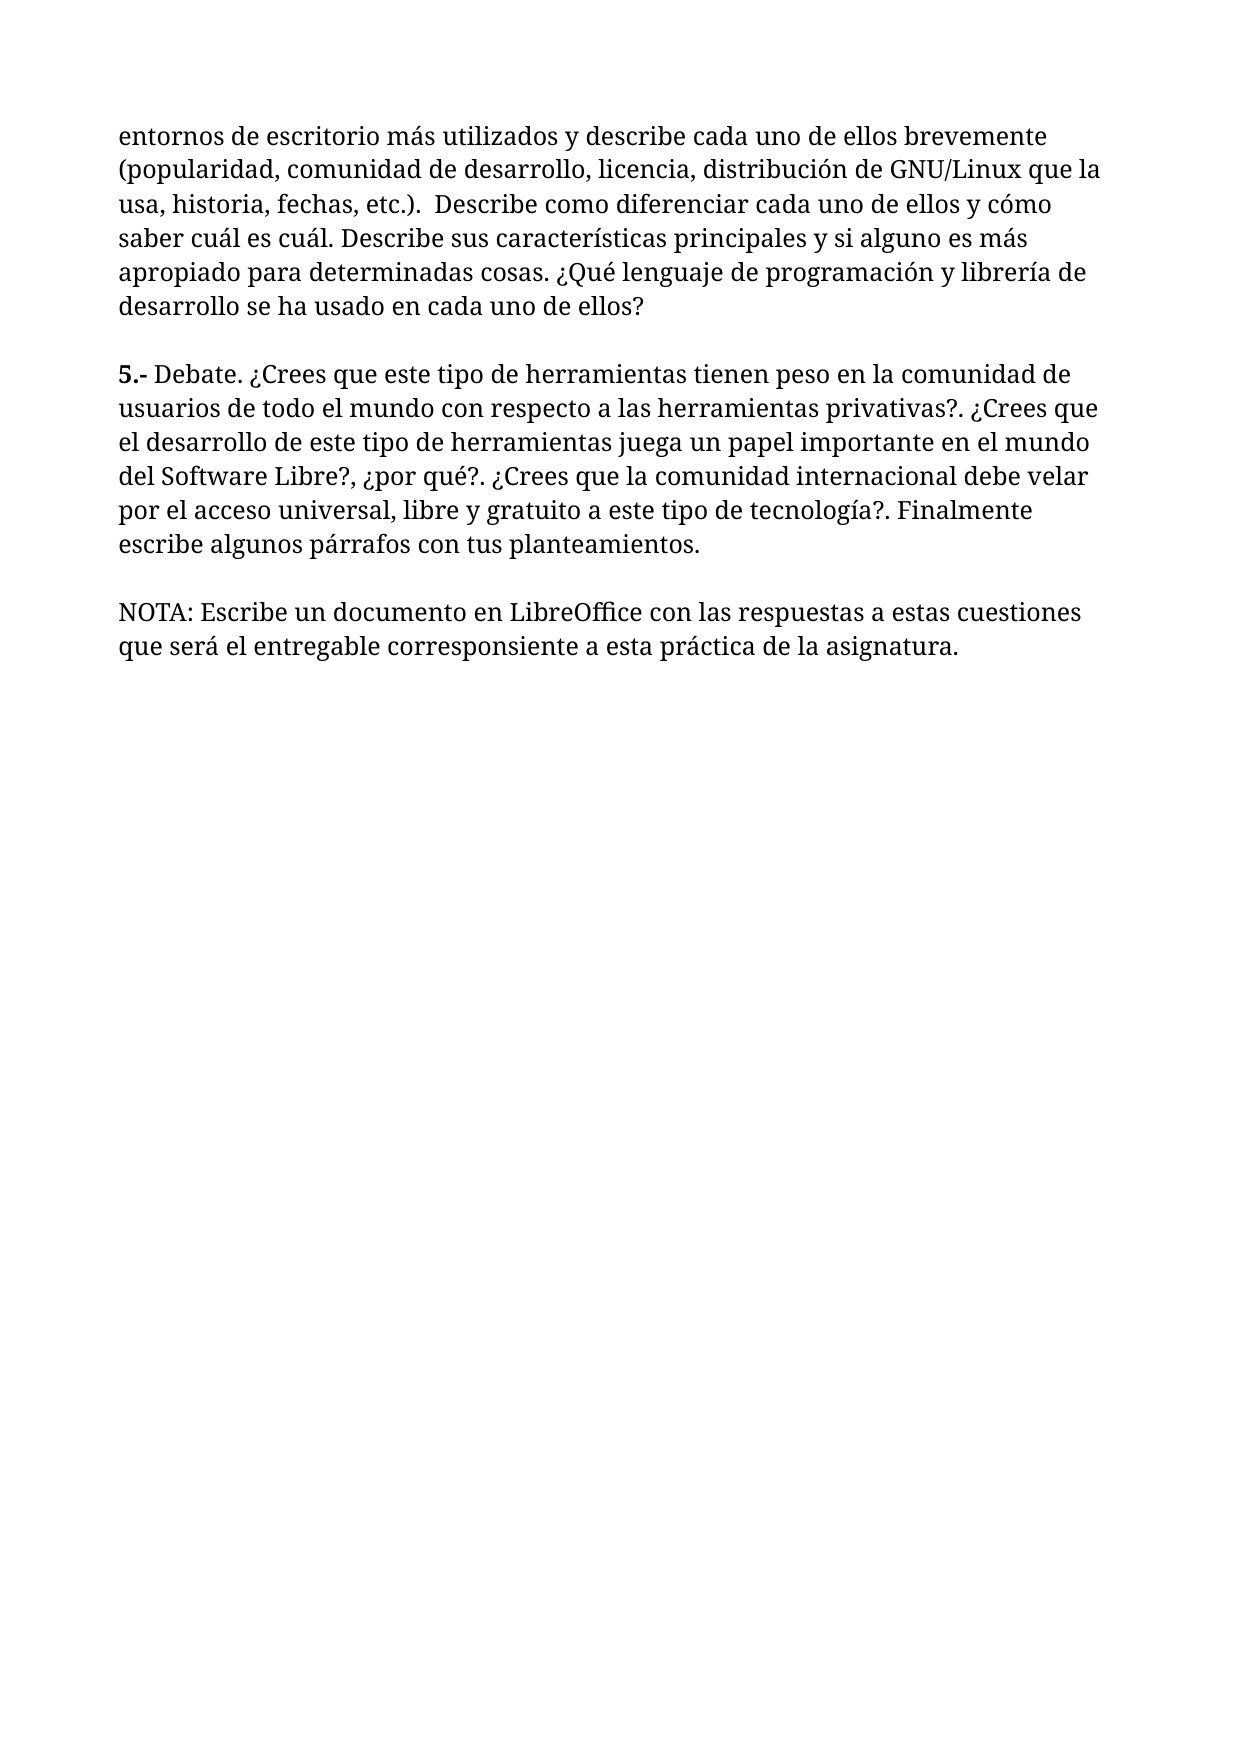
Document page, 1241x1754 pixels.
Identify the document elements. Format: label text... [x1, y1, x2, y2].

text 5.- Debate. ¿Crees que este tipo de herramientas tienen peso en la comunidad de usuarios de todo el mundo con respecto a las herramientas privativas?. ¿Crees que el desarrollo de este tipo de herramientas juega un papel importante en el mundo del Software Libre?, ¿por qué?. ¿Crees que la comunidad internacional debe velar por el acceso universal, libre y gratuito a este tipo de tecnología?. Finalmente escribe algunos párrafos con tus planteamientos. [118, 357, 1122, 561]
text entornos de escritorio más utilizados y describe cada uno de ellos brevemente (popularidad, comunidad de desarrollo, licencia, distribución de GNU/Linux que la usa, historia, fechas, etc.). Describe como diferenciar cada uno de ellos y cómo saber cuál es cuál. Describe sus características principales y si alguno es más apropiado para determinadas cosas. ¿Qué lenguaje de programación y librería de desarrollo se ha usado en cada uno de ellos? [118, 118, 1122, 322]
text NOTA: Escribe un documento en LibreOffice con las respuestas a estas cuestiones que será el entregable corresponsiente a esta práctica de la asignatura. [118, 595, 1122, 663]
